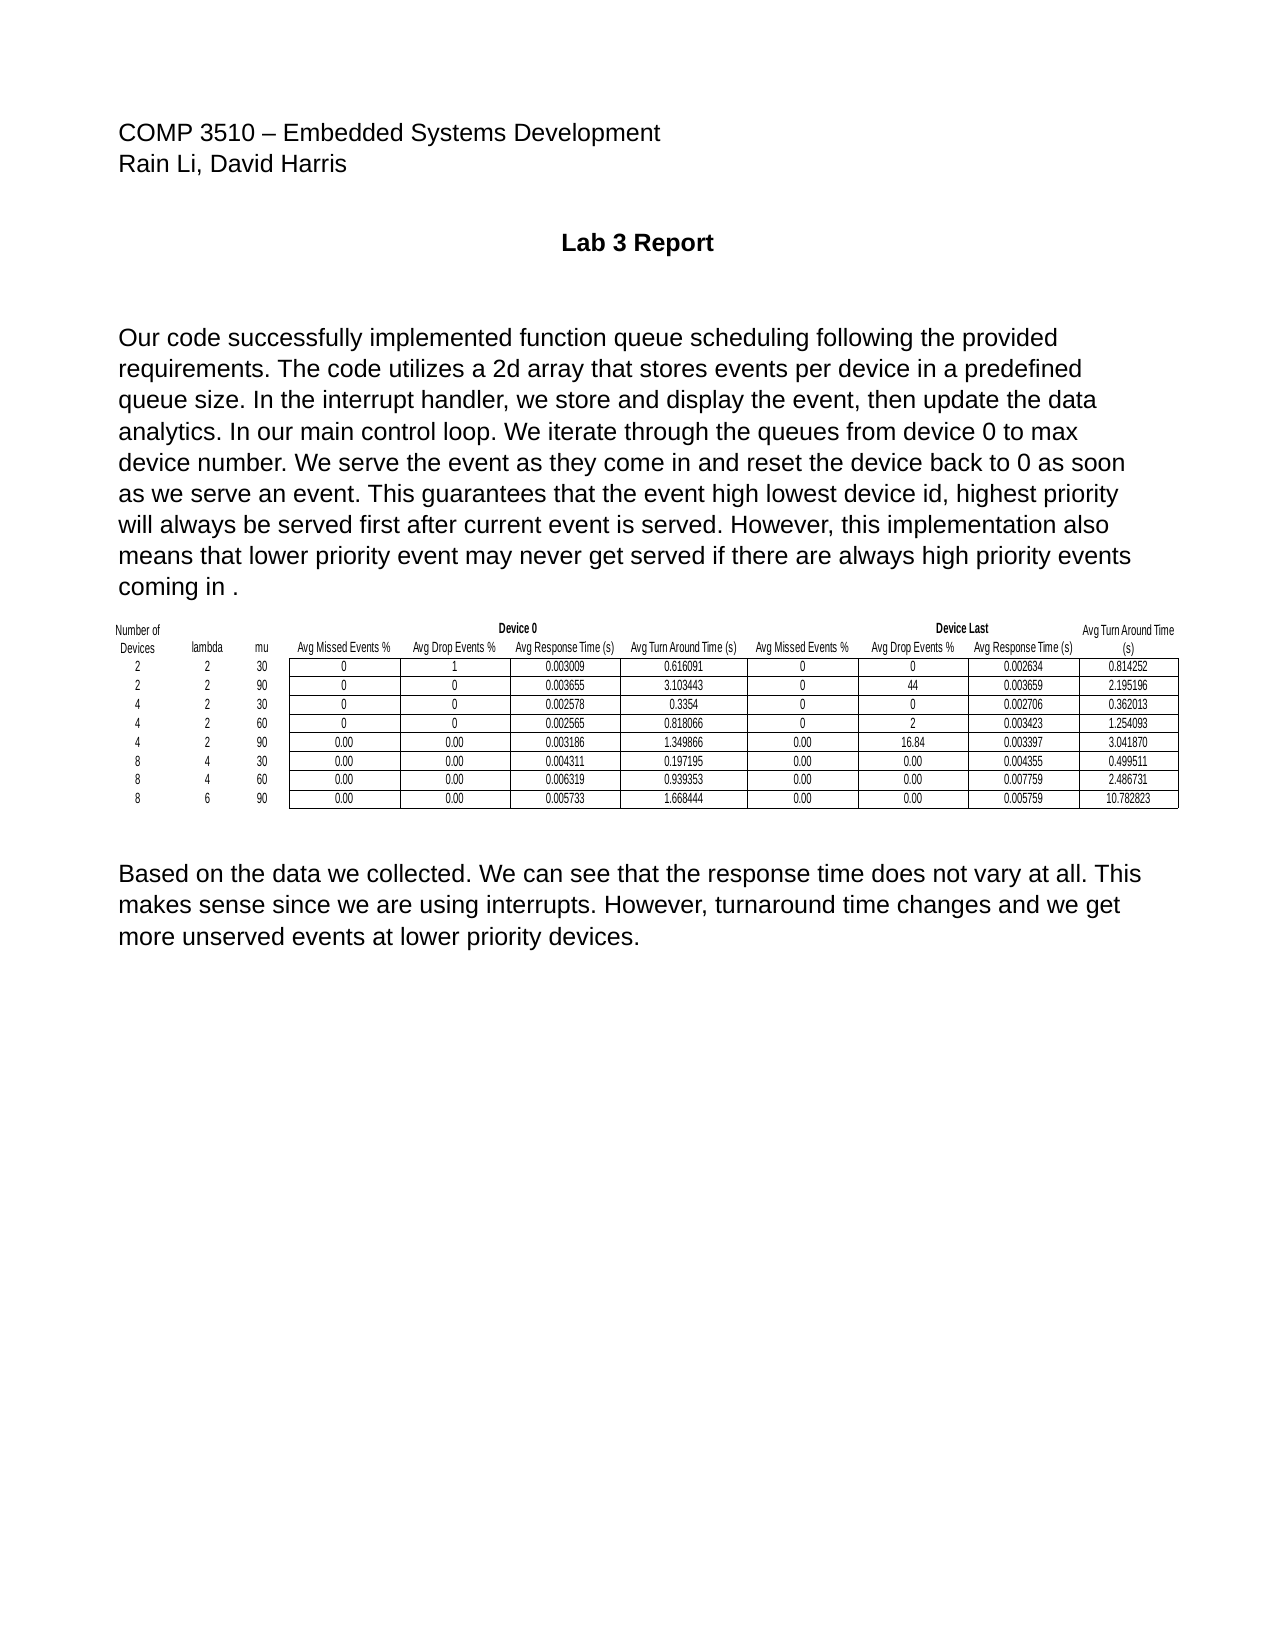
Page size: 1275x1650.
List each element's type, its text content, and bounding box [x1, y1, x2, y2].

text COMP 3510 – Embedded Systems Development Rain Li, David Harris [118, 118, 1157, 209]
text Based on the data we collected. We can see that the response time does not vary at all. This makes sense since we are using interrupts. However, turnaround time changes and we get more unserved events at lower priority devices. [118, 859, 1157, 950]
text Lab 3 Report [118, 228, 1157, 257]
text Our code successfully implemented function queue scheduling following the provided requirements. The code utilizes a 2d array that stores events per device in a predefined queue size. In the interrupt handler, we store and display the event, then update the data analytics. In our main control loop. We iterate through the queues from device 0 to max device number. We serve the event as they come in and reset the device back to 0 as soon as we serve an event. This guarantees that the event high lowest device id, highest priority will always be served first after current event is served. However, this implementation also means that lower priority event may never get served if there are always high priority events coming in . [118, 323, 1157, 600]
